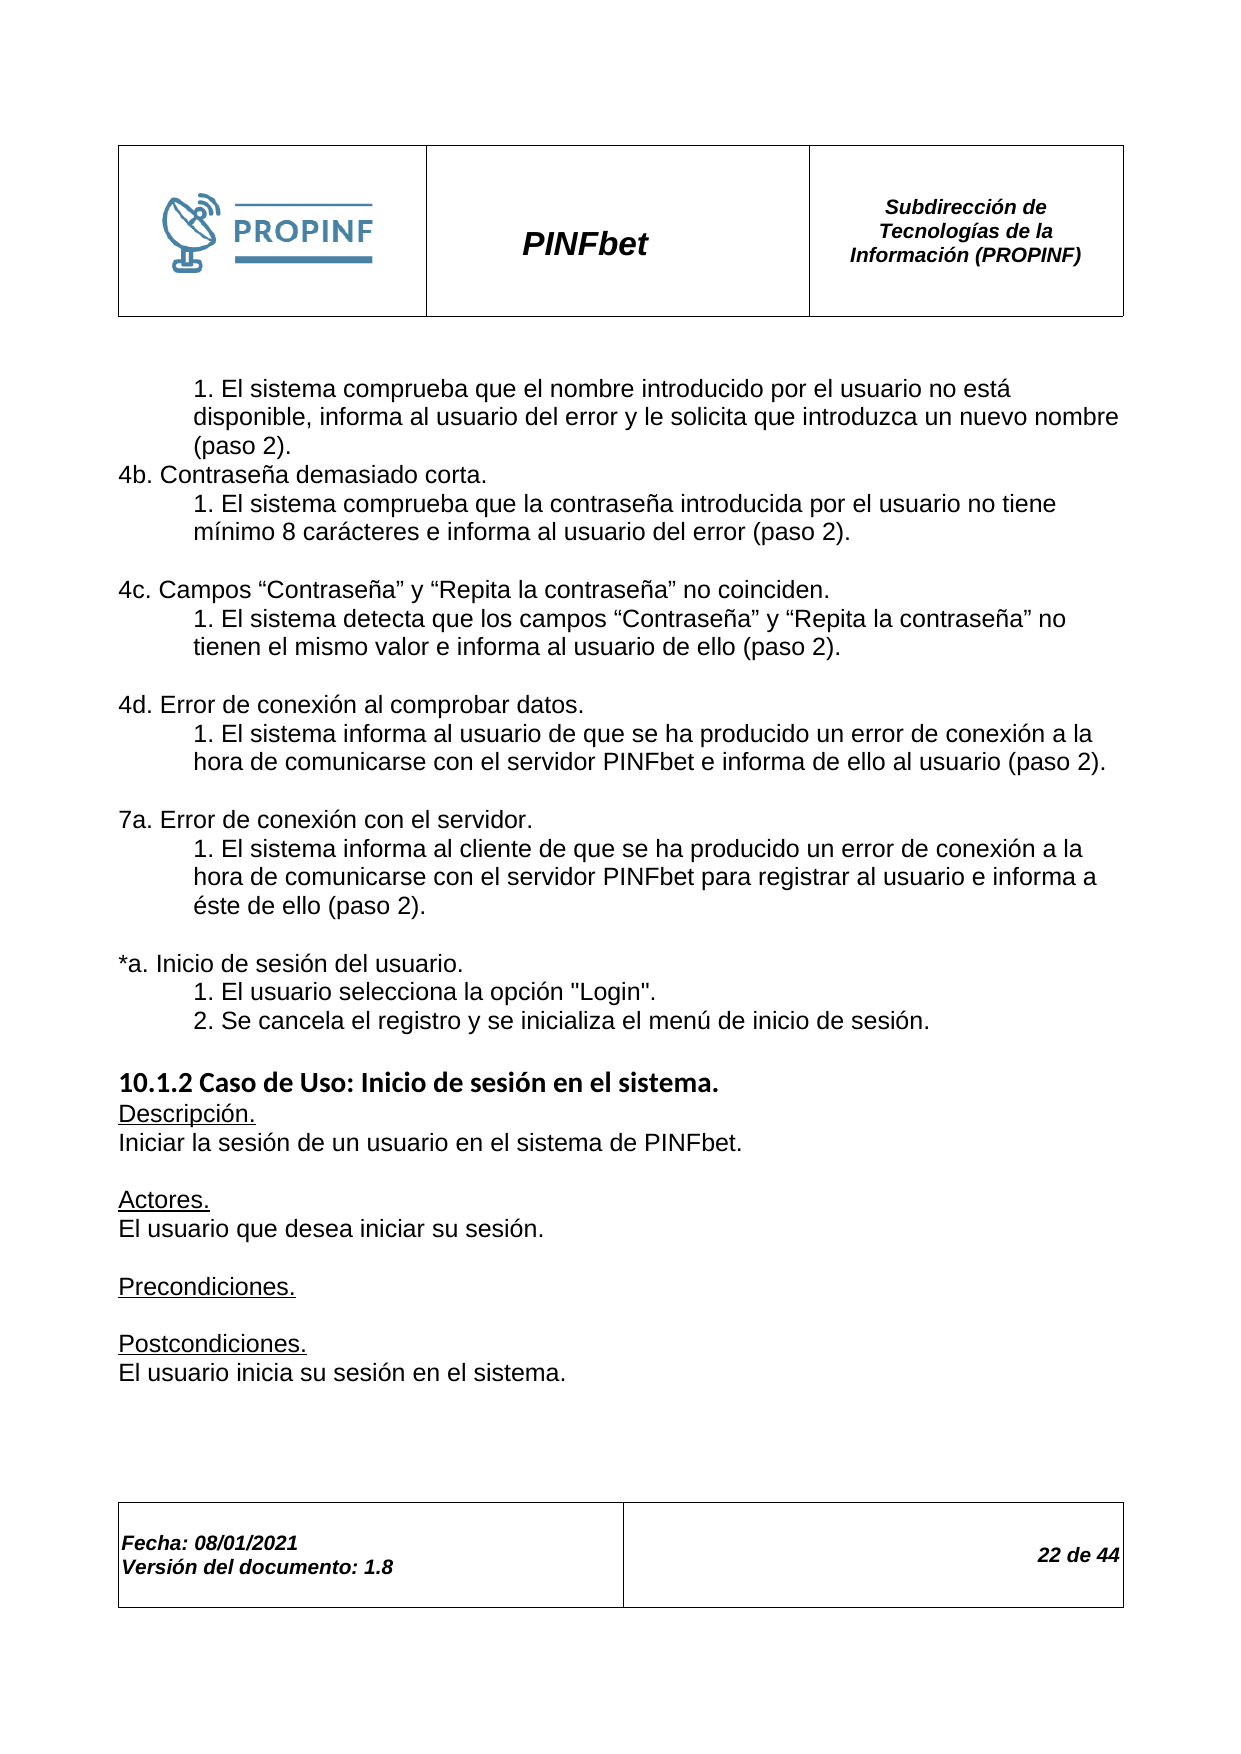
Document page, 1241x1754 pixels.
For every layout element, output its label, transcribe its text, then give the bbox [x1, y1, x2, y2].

text 1. El sistema informa al usuario de que se ha producido un error de conexión a la hora de comunicarse con el servidor PINFbet e informa de ello al usuario (paso 2). [118, 719, 1122, 776]
text Iniciar la sesión de un usuario en el sistema de PINFbet. [118, 1128, 1122, 1157]
text 10.1.2 Caso de Uso: Inicio de sesión en el sistema. [118, 1064, 1122, 1099]
text 1. El sistema detecta que los campos “Contraseña” y “Repita la contraseña” no tienen el mismo valor e informa al usuario de ello (paso 2). [118, 604, 1122, 661]
text Actores. [118, 1186, 1122, 1214]
text 4c. Campos “Contraseña” y “Repita la contraseña” no coinciden. [118, 575, 1122, 604]
text Postcondiciones. [118, 1329, 1122, 1358]
text 4d. Error de conexión al comprobar datos. [118, 690, 1122, 719]
text Precondiciones. [118, 1272, 1122, 1301]
text 4b. Contraseña demasiado corta. [118, 460, 1122, 489]
text 1. El sistema informa al cliente de que se ha producido un error de conexión a la hora de comunicarse con el servidor PINFbet para registrar al usuario e informa a éste de ello (paso 2). [118, 834, 1122, 920]
text El usuario inicia su sesión en el sistema. [118, 1358, 1122, 1387]
text *a. Inicio de sesión del usuario. [118, 949, 1122, 977]
text 1. El sistema comprueba que la contraseña introducida por el usuario no tiene mínimo 8 carácteres e informa al usuario del error (paso 2). [118, 489, 1122, 546]
picture [126, 170, 414, 301]
text 7a. Error de conexión con el servidor. [118, 805, 1122, 834]
text 2. Se cancela el registro y se inicializa el menú de inicio de sesión. [118, 1006, 1122, 1035]
text 1. El usuario selecciona la opción "Login". [118, 977, 1122, 1006]
text Descripción. [118, 1099, 1122, 1128]
text El usuario que desea iniciar su sesión. [118, 1214, 1122, 1243]
text 1. El sistema comprueba que el nombre introducido por el usuario no está disponible, informa al usuario del error y le solicita que introduzca un nuevo nombre (paso 2). [118, 374, 1122, 460]
